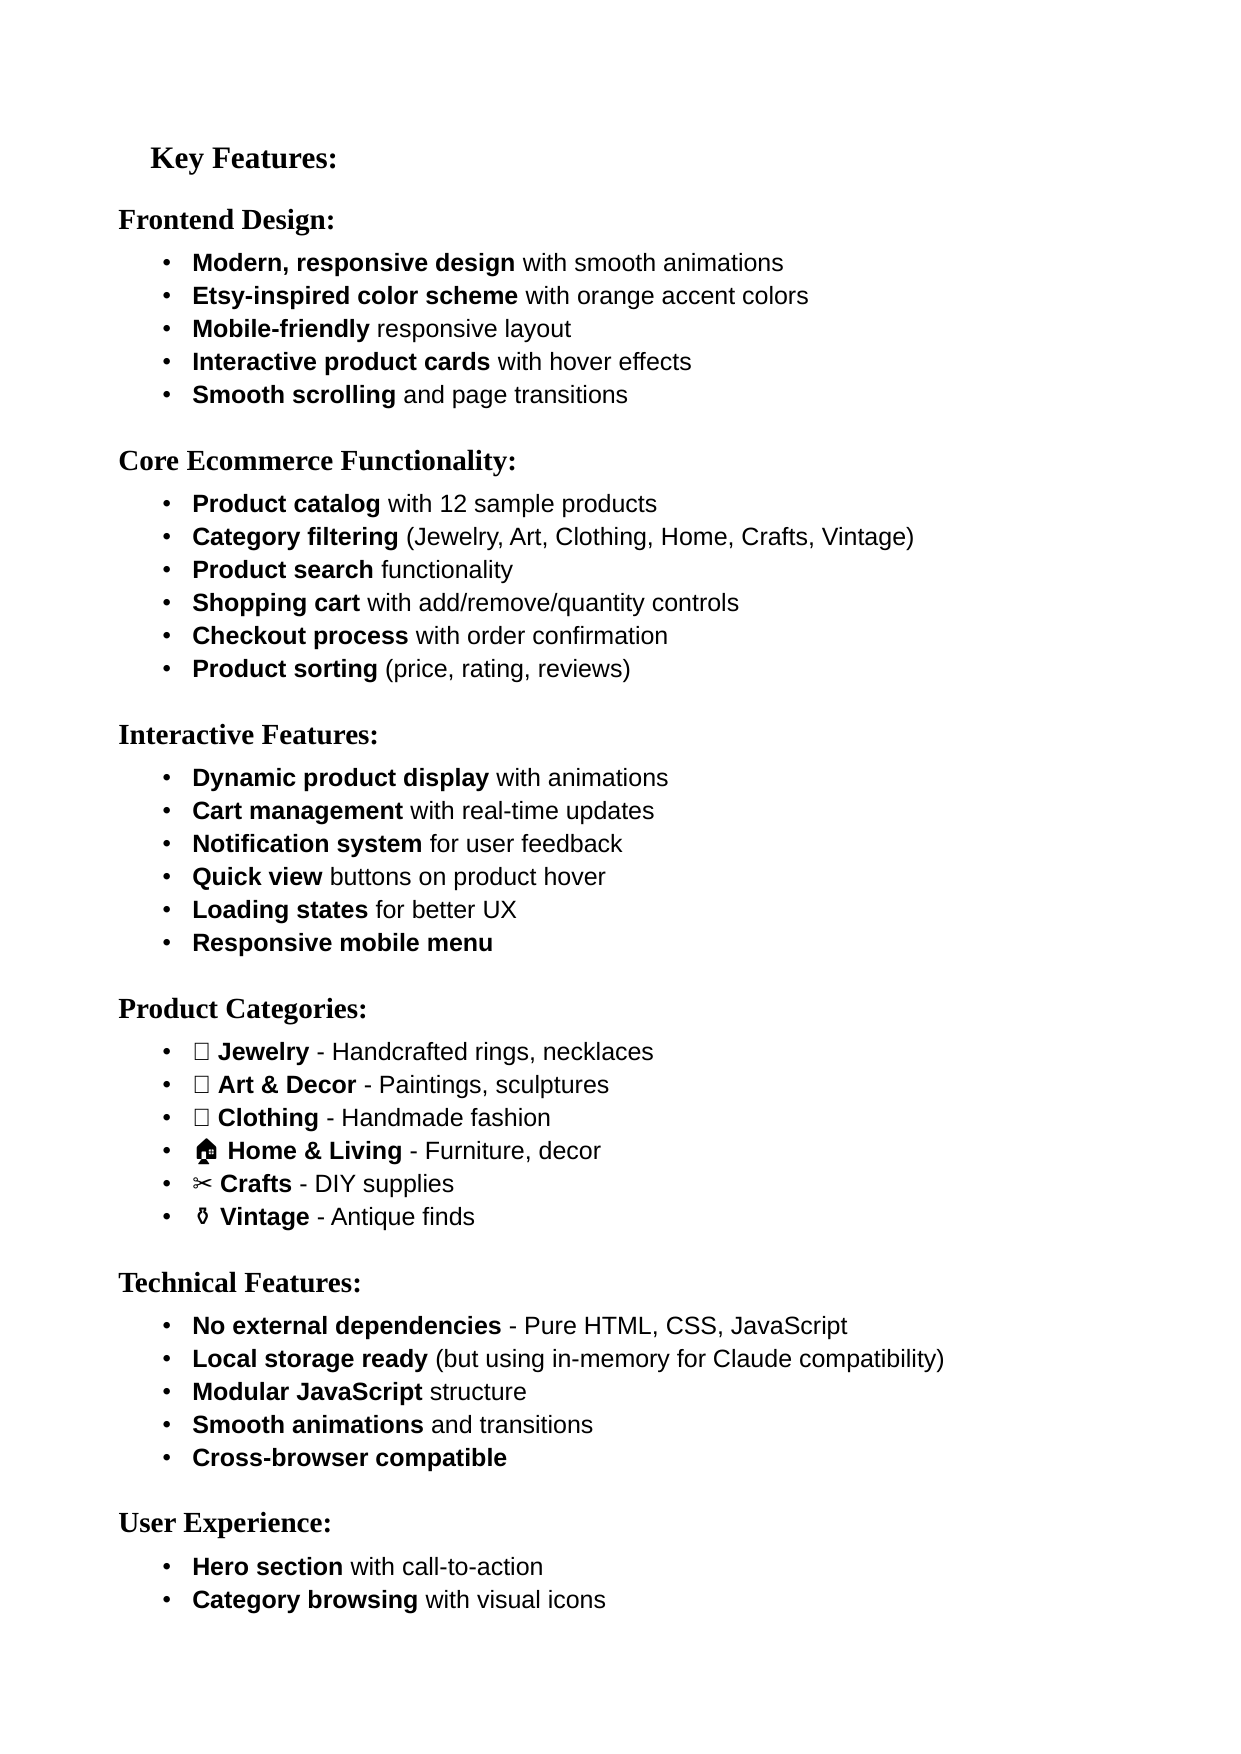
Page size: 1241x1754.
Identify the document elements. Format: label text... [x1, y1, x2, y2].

list ⚱️ Vintage - Antique finds [162, 1202, 1122, 1231]
list Product search functionality [162, 555, 1122, 584]
list Smooth animations and transitions [162, 1410, 1122, 1439]
subtitle Interactive Features: [118, 717, 1122, 750]
list Hero section with call-to-action [162, 1552, 1122, 1580]
subtitle User Experience: [118, 1506, 1122, 1539]
list Interactive product cards with hover effects [162, 347, 1122, 376]
list 💎 Jewelry - Handcrafted rings, necklaces [162, 1037, 1122, 1066]
list No external dependencies - Pure HTML, CSS, JavaScript [162, 1311, 1122, 1339]
list Category filtering (Jewelry, Art, Clothing, Home, Crafts, Vintage) [162, 522, 1122, 551]
list Local storage ready (but using in-memory for Claude compatibility) [162, 1344, 1122, 1373]
list Loading states for better UX [162, 895, 1122, 924]
list ✂️ Crafts - DIY supplies [162, 1169, 1122, 1198]
list 🏠 Home & Living - Furniture, decor [162, 1136, 1122, 1165]
list Quick view buttons on product hover [162, 862, 1122, 891]
list Product catalog with 12 sample products [162, 489, 1122, 518]
list Shopping cart with add/remove/quantity controls [162, 588, 1122, 617]
list Dynamic product display with animations [162, 763, 1122, 792]
list Checkout process with order confirmation [162, 621, 1122, 650]
subtitle Product Categories: [118, 991, 1122, 1024]
list Cart management with real-time updates [162, 796, 1122, 825]
list Category browsing with visual icons [162, 1585, 1122, 1613]
list Notification system for user feedback [162, 829, 1122, 858]
list Mobile-friendly responsive layout [162, 314, 1122, 343]
list Modular JavaScript structure [162, 1377, 1122, 1406]
list 🎨 Art & Decor - Paintings, sculptures [162, 1070, 1122, 1099]
subtitle 🌟 Key Features: [118, 139, 1122, 175]
list Smooth scrolling and page transitions [162, 381, 1122, 409]
list Cross-browser compatible [162, 1443, 1122, 1472]
subtitle Core Ecommerce Functionality: [118, 443, 1122, 476]
list 👕 Clothing - Handmade fashion [162, 1103, 1122, 1132]
list Responsive mobile menu [162, 928, 1122, 957]
subtitle Frontend Design: [118, 202, 1122, 236]
list Product sorting (price, rating, reviews) [162, 654, 1122, 683]
list Modern, responsive design with smooth animations [162, 248, 1122, 277]
subtitle Technical Features: [118, 1265, 1122, 1298]
list Etsy-inspired color scheme with orange accent colors [162, 281, 1122, 310]
